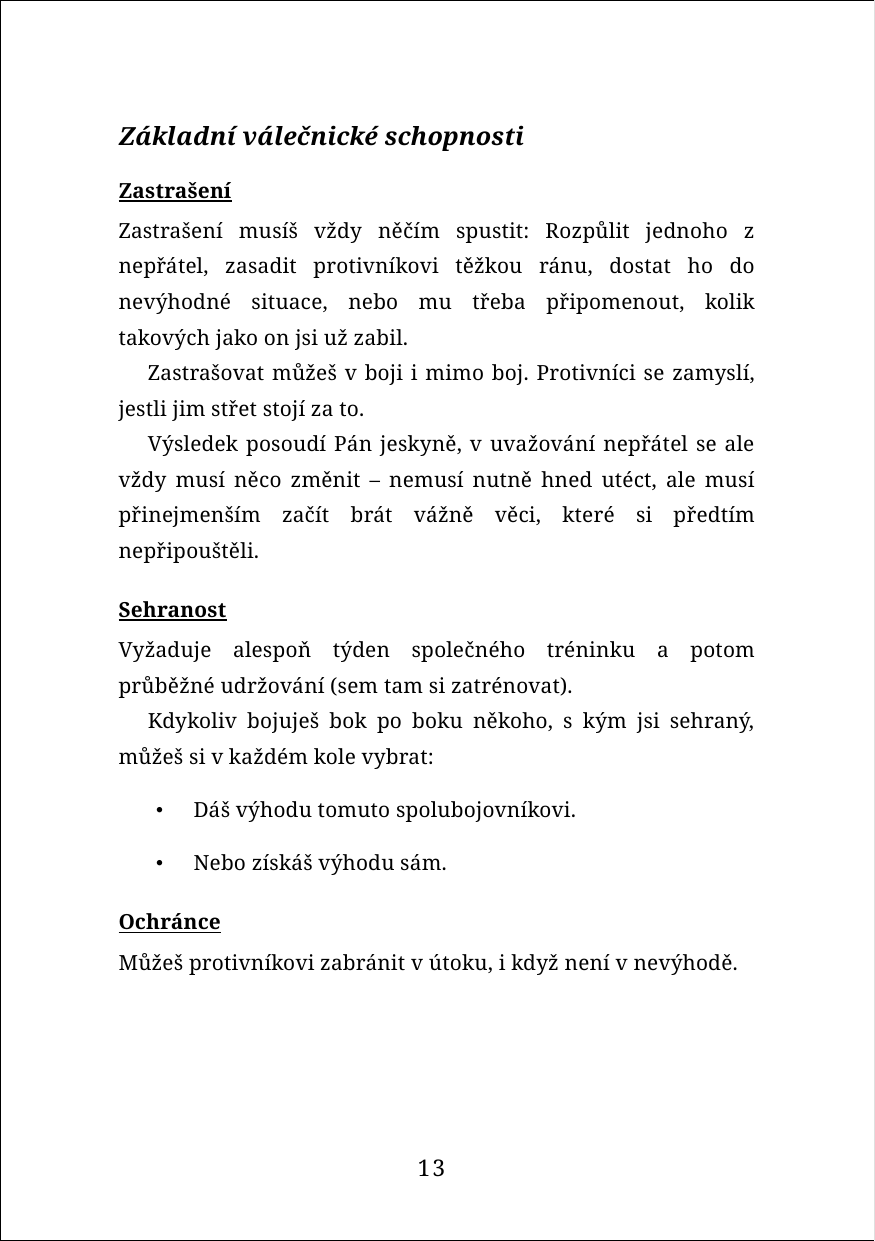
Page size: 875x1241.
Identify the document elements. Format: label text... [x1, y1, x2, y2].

subtitle Ochránce [118, 907, 756, 936]
subtitle Sehranost [118, 595, 756, 623]
text Zastrašení musíš vždy něčím spustit: Rozpůlit jednoho z nepřátel, zasadit protivníkovi těžkou ránu, dostat ho do nevýhodné situace, nebo mu třeba připomenout, kolik takových jako on jsi už zabil. Zastrašovat můžeš v boji i mimo boj. Protivníci se zamyslí, jestli jim střet stojí za to. Výsledek posoudí Pán jeskyně, v uvažování nepřátel se ale vždy musí něco změnit – nemusí nutně hned utéct, ale musí přinejmenším začít brát vážně věci, které si předtím nepřipouštěli. [118, 216, 756, 564]
subtitle Zastrašení [118, 176, 756, 204]
text Můžeš protivníkovi zabránit v útoku, i když není v nevýhodě. [118, 948, 756, 976]
list Nebo získáš výhodu sám. [156, 848, 756, 877]
subtitle Základní válečnické schopnosti [118, 118, 756, 152]
text Vyžaduje alespoň týden společného tréninku a potom průběžné udržování (sem tam si zatrénovat). Kdykoliv bojuješ bok po boku někoho, s kým jsi sehraný, můžeš si v každém kole vybrat: [118, 635, 756, 770]
list Dáš výhodu tomuto spolubojovníkovi. [156, 795, 756, 823]
